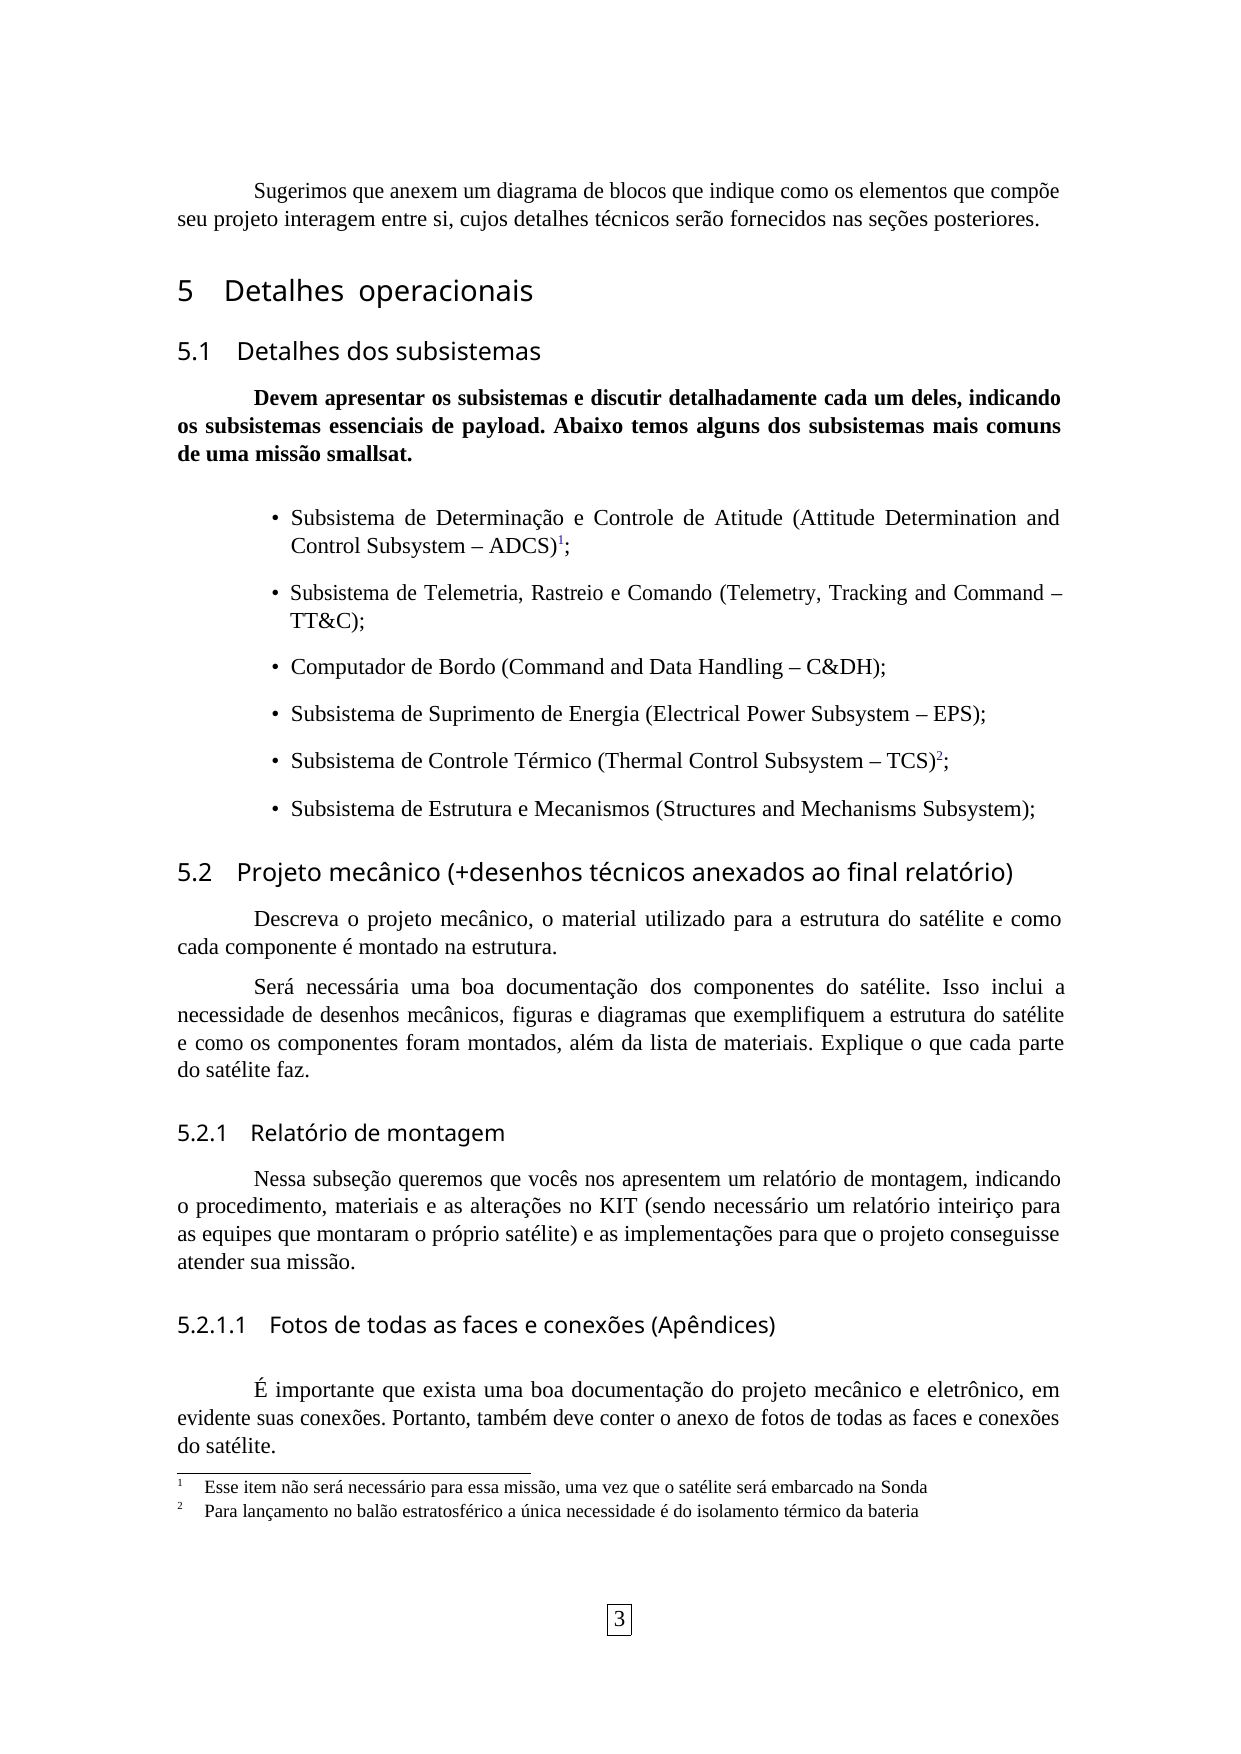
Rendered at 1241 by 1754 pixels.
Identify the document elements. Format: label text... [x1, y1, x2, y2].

text É importante que exista uma boa documentação do projeto mecânico e eletrônico, em evidente suas conexões. Portanto, também deve conter o anexo de fotos de todas as faces e conexões do satélite. [177, 1376, 1061, 1458]
subtitle Detalhes dos subsistemas [177, 333, 1078, 368]
text Será necessária uma boa documentação dos componentes do satélite. Isso inclui a necessidade de desenhos mecânicos, figuras e diagramas que exemplifiquem a estrutura do satélite e como os componentes foram montados, além da lista de materiais. Explique o que cada parte do satélite faz. [177, 973, 1065, 1083]
subtitle Detalhes operacionais [177, 270, 1078, 310]
list Computador de Bordo (Command and Data Handling – C&DH); [271, 653, 1078, 680]
list Fotos de todas as faces e conexões (Apêndices) [177, 1308, 1078, 1340]
list Subsistema de Determinação e Controle de Atitude (Attitude Determination and Control Subsystem – ADCS)1; [271, 504, 1061, 558]
list Subsistema de Telemetria, Rastreio e Comando (Telemetry, Tracking and Command – TT&C); [271, 579, 1065, 633]
text Nessa subseção queremos que vocês nos apresentem um relatório de montagem, indicando o procedimento, materiais e as alterações no KIT (sendo necessário um relatório inteiriço para as equipes que montaram o próprio satélite) e as implementações para que o projeto conseguisse atender sua missão. [177, 1165, 1061, 1275]
text 2 Para lançamento no balão estratosférico a única necessidade é do isolamento térmico da bateria [177, 1499, 1078, 1521]
subtitle Devem apresentar os subsistemas e discutir detalhadamente cada um deles, indicando os subsistemas essenciais de payload. Abaixo temos alguns dos subsistemas mais comuns de uma missão smallsat. [177, 384, 1061, 466]
list Relatório de montagem [177, 1117, 1078, 1148]
list Subsistema de Controle Térmico (Thermal Control Subsystem – TCS)2; [271, 747, 1078, 774]
list Subsistema de Suprimento de Energia (Electrical Power Subsystem – EPS); [271, 701, 1078, 727]
text Descreva o projeto mecânico, o material utilizado para a estrutura do satélite e como cada componente é montado na estrutura. [177, 905, 1061, 959]
subtitle Projeto mecânico (+desenhos técnicos anexados ao final relatório) [177, 855, 1078, 889]
list Subsistema de Estrutura e Mecanismos (Structures and Mechanisms Subsystem); [271, 794, 1078, 821]
text Sugerimos que anexem um diagrama de blocos que indique como os elementos que compõe seu projeto interagem entre si, cujos detalhes técnicos serão fornecidos nas seções posteriores. [177, 177, 1061, 231]
text 1 Esse item não será necessário para essa missão, uma vez que o satélite será embarcado na Sonda [177, 1461, 1078, 1498]
